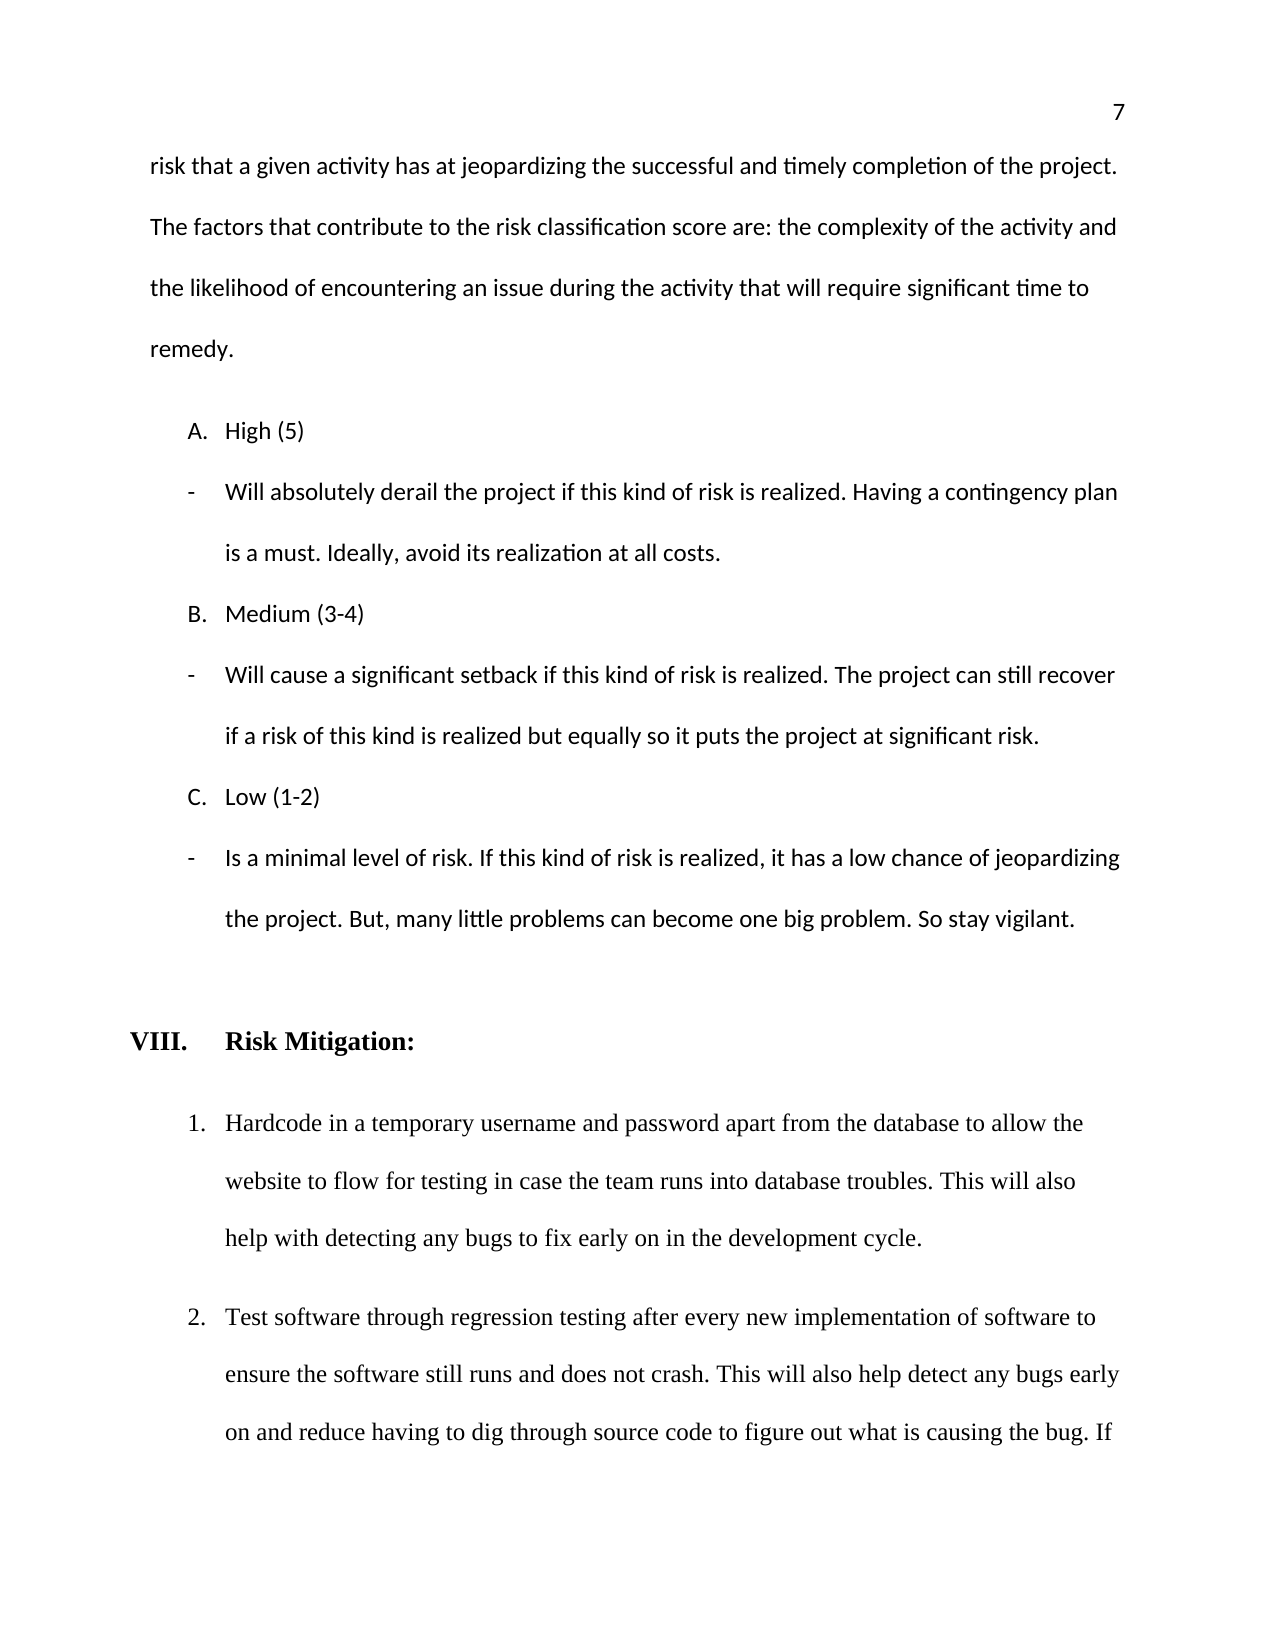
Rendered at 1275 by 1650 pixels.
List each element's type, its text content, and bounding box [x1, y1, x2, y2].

list Hardcode in a temporary username and password apart from the database to allow the website to flow for testing in case the team runs into database troubles. This will also help with detecting any bugs to fix early on in the development cycle. [187, 1108, 1125, 1252]
list High (5) [187, 415, 1125, 446]
text risk that a given activity has at jeopardizing the successful and timely completion of the project. The factors that contribute to the risk classification score are: the complexity of the activity and the likelihood of encountering an issue during the activity that will require significant time to remedy. [150, 150, 1125, 364]
list Low (1-2) [187, 781, 1125, 812]
list Is a minimal level of risk. If this kind of risk is realized, it has a low chance of jeopardizing the project. But, many little problems can become one big problem. So stay vigilant. [187, 842, 1125, 934]
list Risk Mitigation: [187, 1025, 1125, 1057]
list Test software through regression testing after every new implementation of software to ensure the software still runs and does not crash. This will also help detect any bugs early on and reduce having to dig through source code to figure out what is causing the bug. If [187, 1302, 1125, 1446]
list Will absolutely derail the project if this kind of risk is realized. Having a contingency plan is a must. Ideally, avoid its realization at all costs. [187, 476, 1125, 568]
list Will cause a significant setback if this kind of risk is realized. The project can still recover if a risk of this kind is realized but equally so it puts the project at significant risk. [187, 659, 1125, 751]
list Medium (3-4) [187, 598, 1125, 629]
